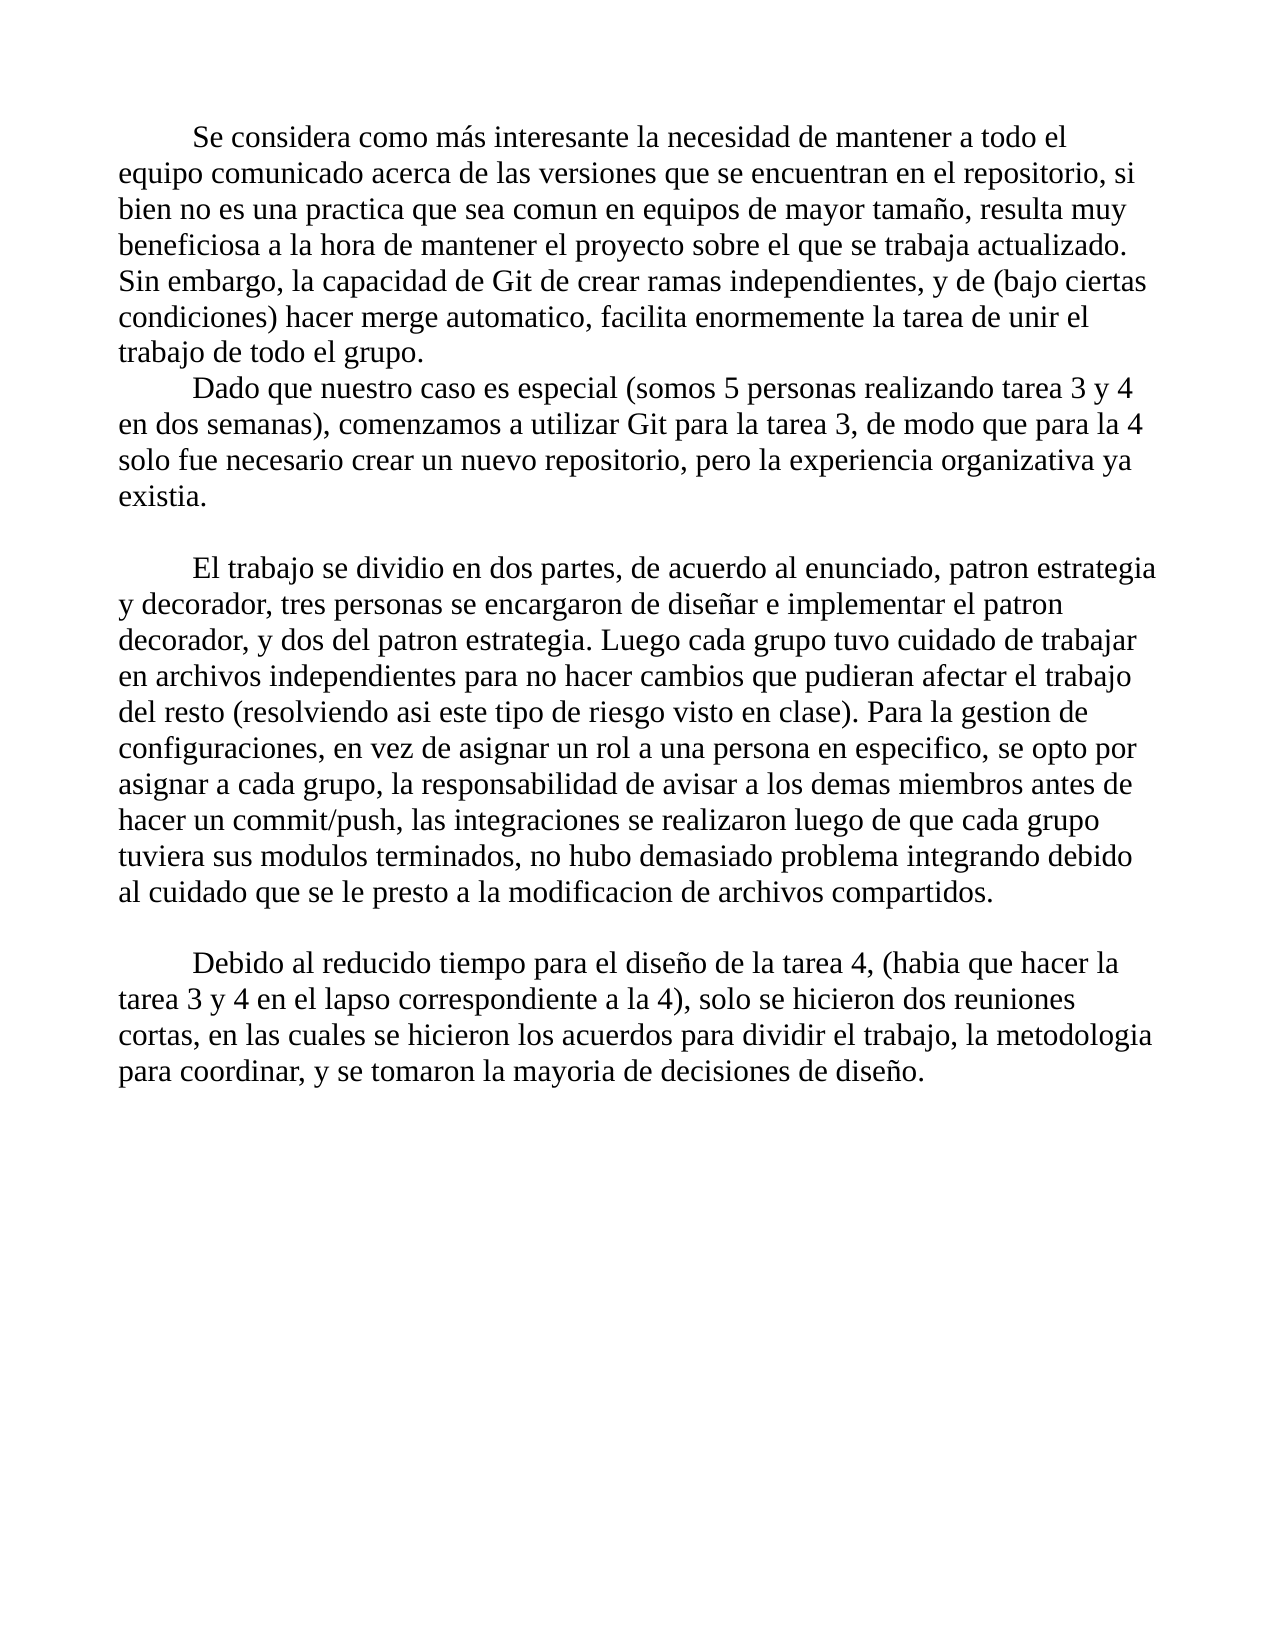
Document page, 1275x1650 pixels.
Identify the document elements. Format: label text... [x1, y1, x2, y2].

text Se considera como más interesante la necesidad de mantener a todo el equipo comunicado acerca de las versiones que se encuentran en el repositorio, si bien no es una practica que sea comun en equipos de mayor tamaño, resulta muy beneficiosa a la hora de mantener el proyecto sobre el que se trabaja actualizado. Sin embargo, la capacidad de Git de crear ramas independientes, y de (bajo ciertas condiciones) hacer merge automatico, facilita enormemente la tarea de unir el trabajo de todo el grupo. [118, 118, 1157, 370]
text Dado que nuestro caso es especial (somos 5 personas realizando tarea 3 y 4 en dos semanas), comenzamos a utilizar Git para la tarea 3, de modo que para la 4 solo fue necesario crear un nuevo repositorio, pero la experiencia organizativa ya existia. [118, 370, 1157, 513]
text asignar a cada grupo, la responsabilidad de avisar a los demas miembros antes de hacer un commit/push, las integraciones se realizaron luego de que cada grupo tuviera sus modulos terminados, no hubo demasiado problema integrando debido al cuidado que se le presto a la modificacion de archivos compartidos. [118, 765, 1157, 909]
text Debido al reducido tiempo para el diseño de la tarea 4, (habia que hacer la tarea 3 y 4 en el lapso correspondiente a la 4), solo se hicieron dos reuniones cortas, en las cuales se hicieron los acuerdos para dividir el trabajo, la metodologia para coordinar, y se tomaron la mayoria de decisiones de diseño. [118, 945, 1157, 1088]
text El trabajo se dividio en dos partes, de acuerdo al enunciado, patron estrategia y decorador, tres personas se encargaron de diseñar e implementar el patron decorador, y dos del patron estrategia. Luego cada grupo tuvo cuidado de trabajar en archivos independientes para no hacer cambios que pudieran afectar el trabajo del resto (resolviendo asi este tipo de riesgo visto en clase). Para la gestion de configuraciones, en vez de asignar un rol a una persona en especifico, se opto por [118, 549, 1157, 765]
